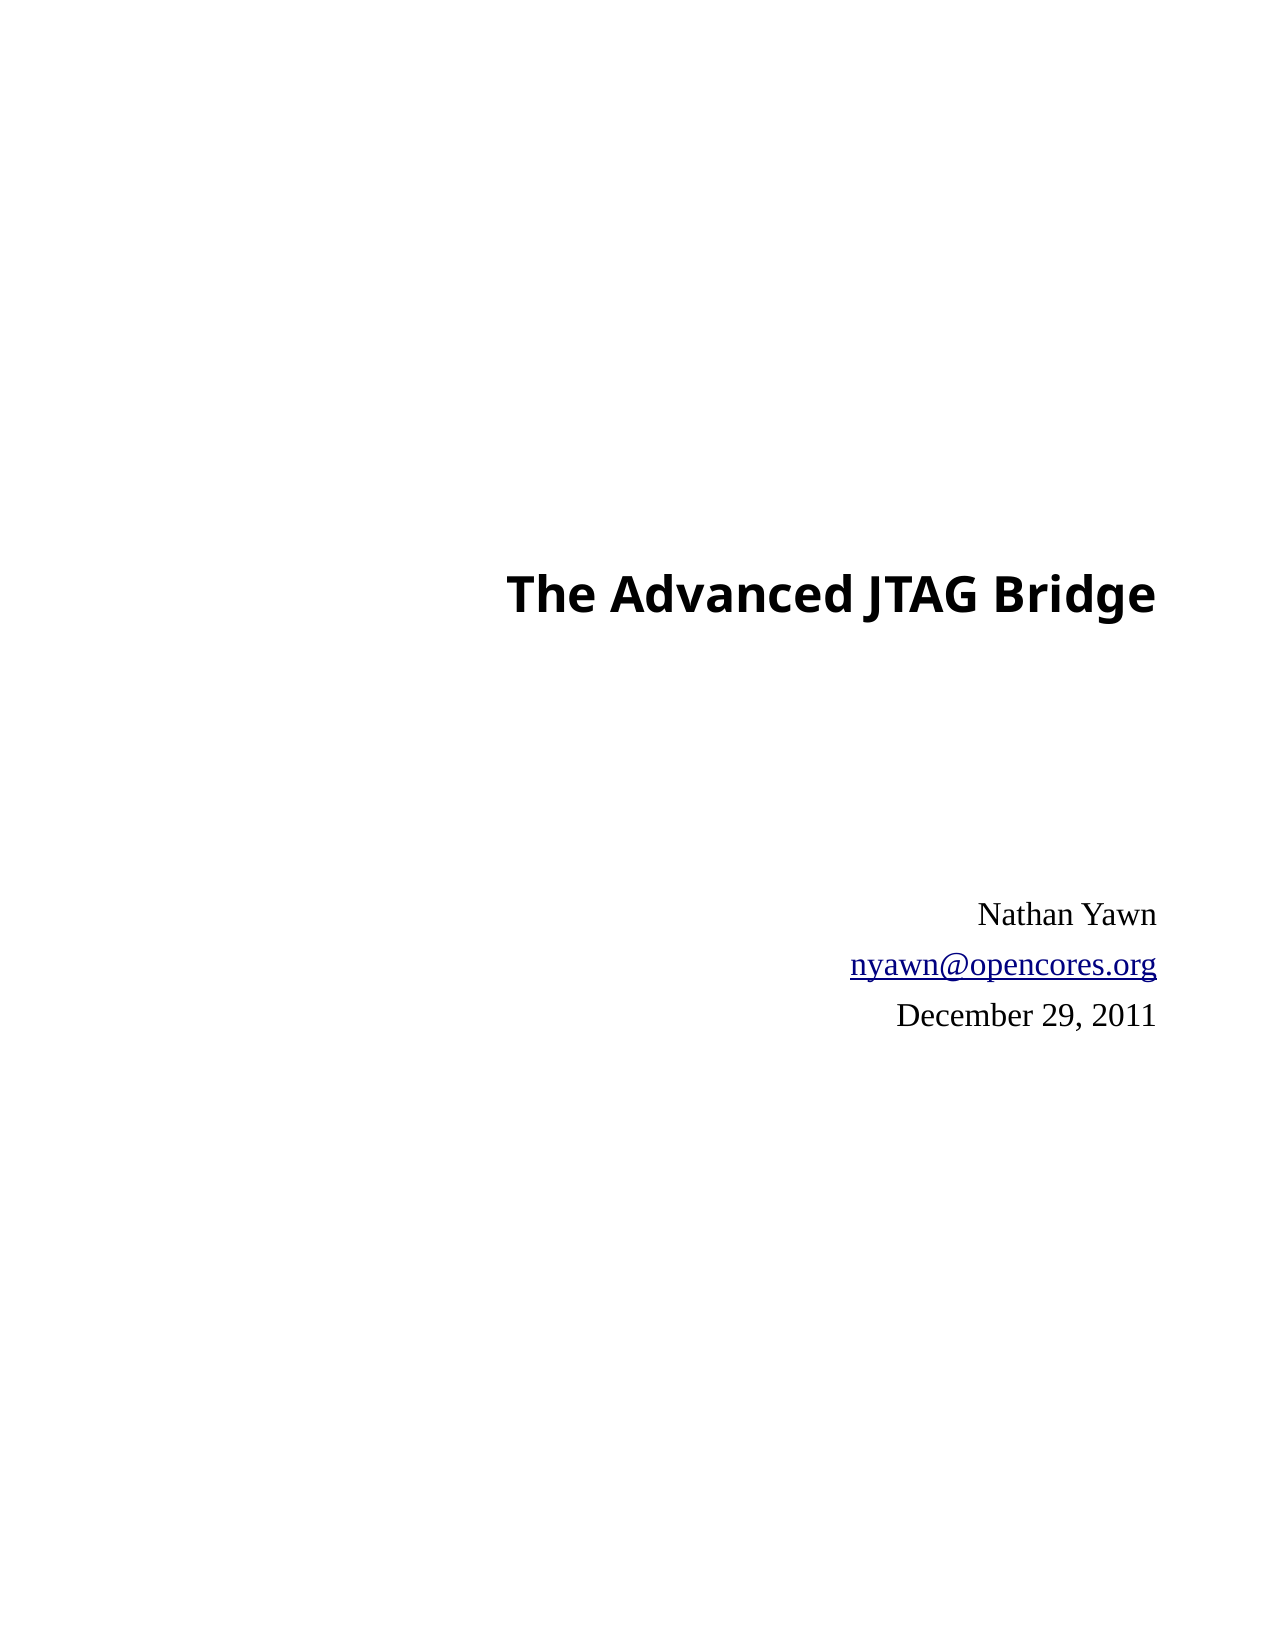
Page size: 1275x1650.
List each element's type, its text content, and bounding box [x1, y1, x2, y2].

text December 29, 2011 [118, 995, 1157, 1034]
text nyawn@opencores.org [118, 944, 1157, 983]
text Nathan Yawn [118, 894, 1157, 932]
text The Advanced JTAG Bridge [118, 559, 1157, 627]
